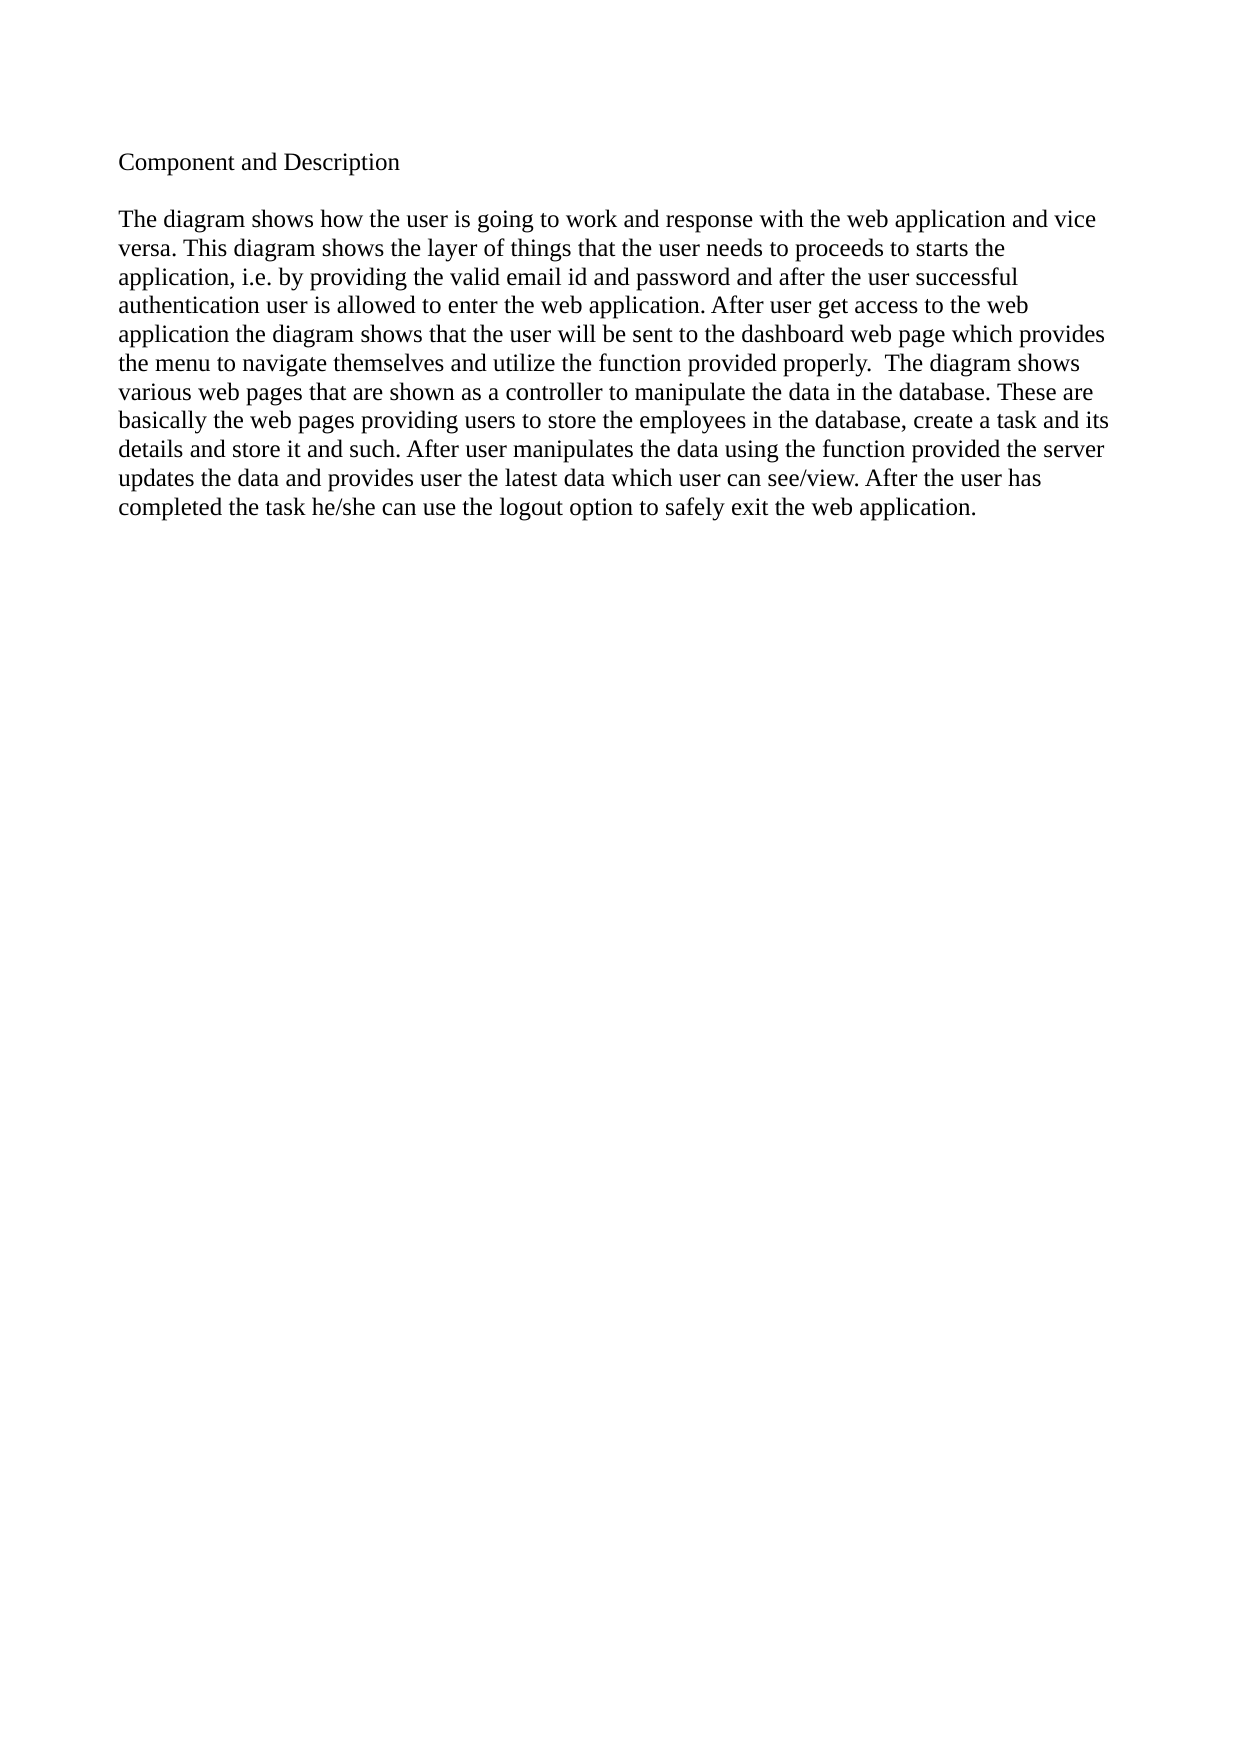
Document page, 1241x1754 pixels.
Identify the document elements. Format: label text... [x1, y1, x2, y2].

text The diagram shows how the user is going to work and response with the web application and vice versa. This diagram shows the layer of things that the user needs to proceeds to starts the application, i.e. by providing the valid email id and password and after the user successful authentication user is allowed to enter the web application. After user get access to the web application the diagram shows that the user will be sent to the dashboard web page which provides the menu to navigate themselves and utilize the function provided properly. The diagram shows various web pages that are shown as a controller to manipulate the data in the database. These are basically the web pages providing users to store the employees in the database, create a task and its details and store it and such. After user manipulates the data using the function provided the server updates the data and provides user the latest data which user can see/view. After the user has completed the task he/she can use the logout option to safely exit the web application. [118, 204, 1122, 521]
text Component and Description [118, 147, 1122, 176]
